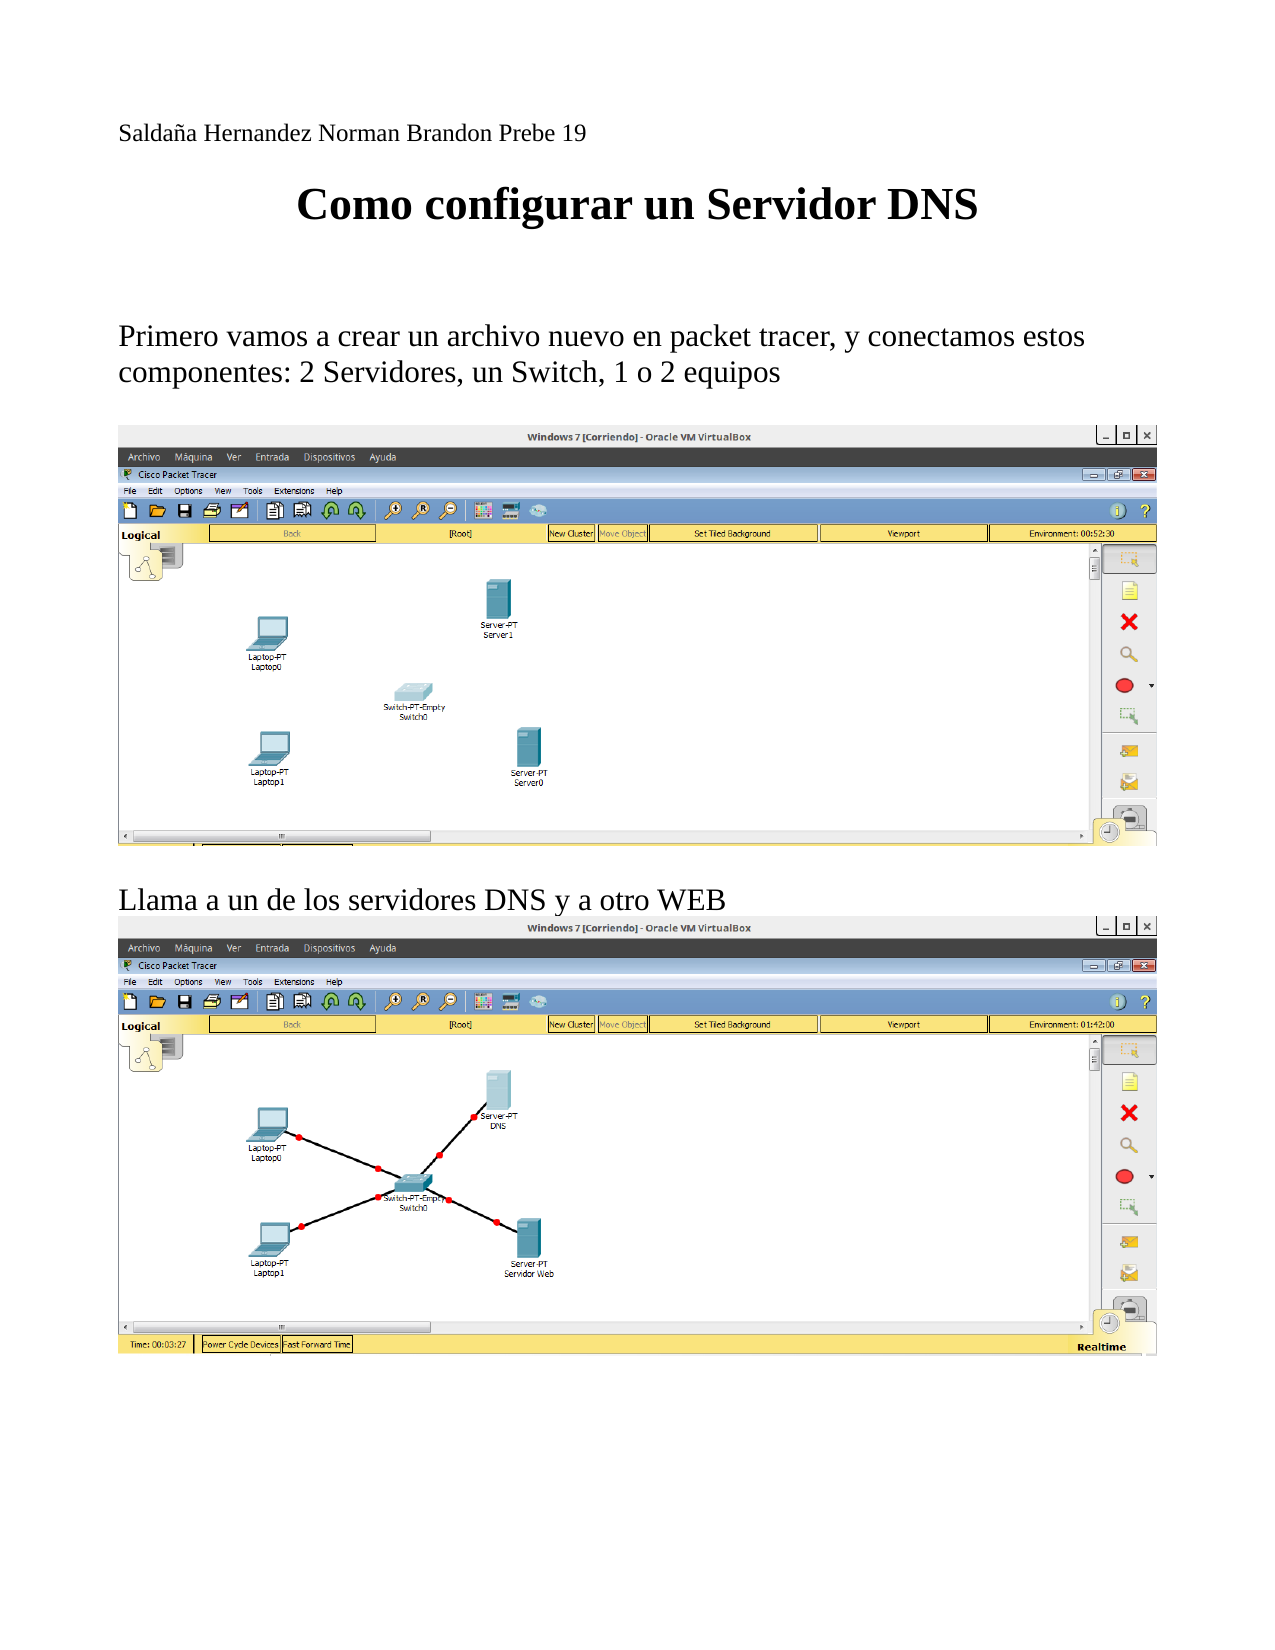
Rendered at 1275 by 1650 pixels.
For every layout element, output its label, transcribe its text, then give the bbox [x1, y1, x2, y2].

picture [118, 425, 1157, 846]
text Llama a un de los servidores DNS y a otro WEB [118, 881, 1157, 916]
text Como configurar un Servidor DNS [118, 176, 1157, 229]
picture [118, 916, 1157, 1356]
text Primero vamos a crear un archivo nuevo en packet tracer, y conectamos estos componentes: 2 Servidores, un Switch, 1 o 2 equipos [118, 318, 1157, 389]
